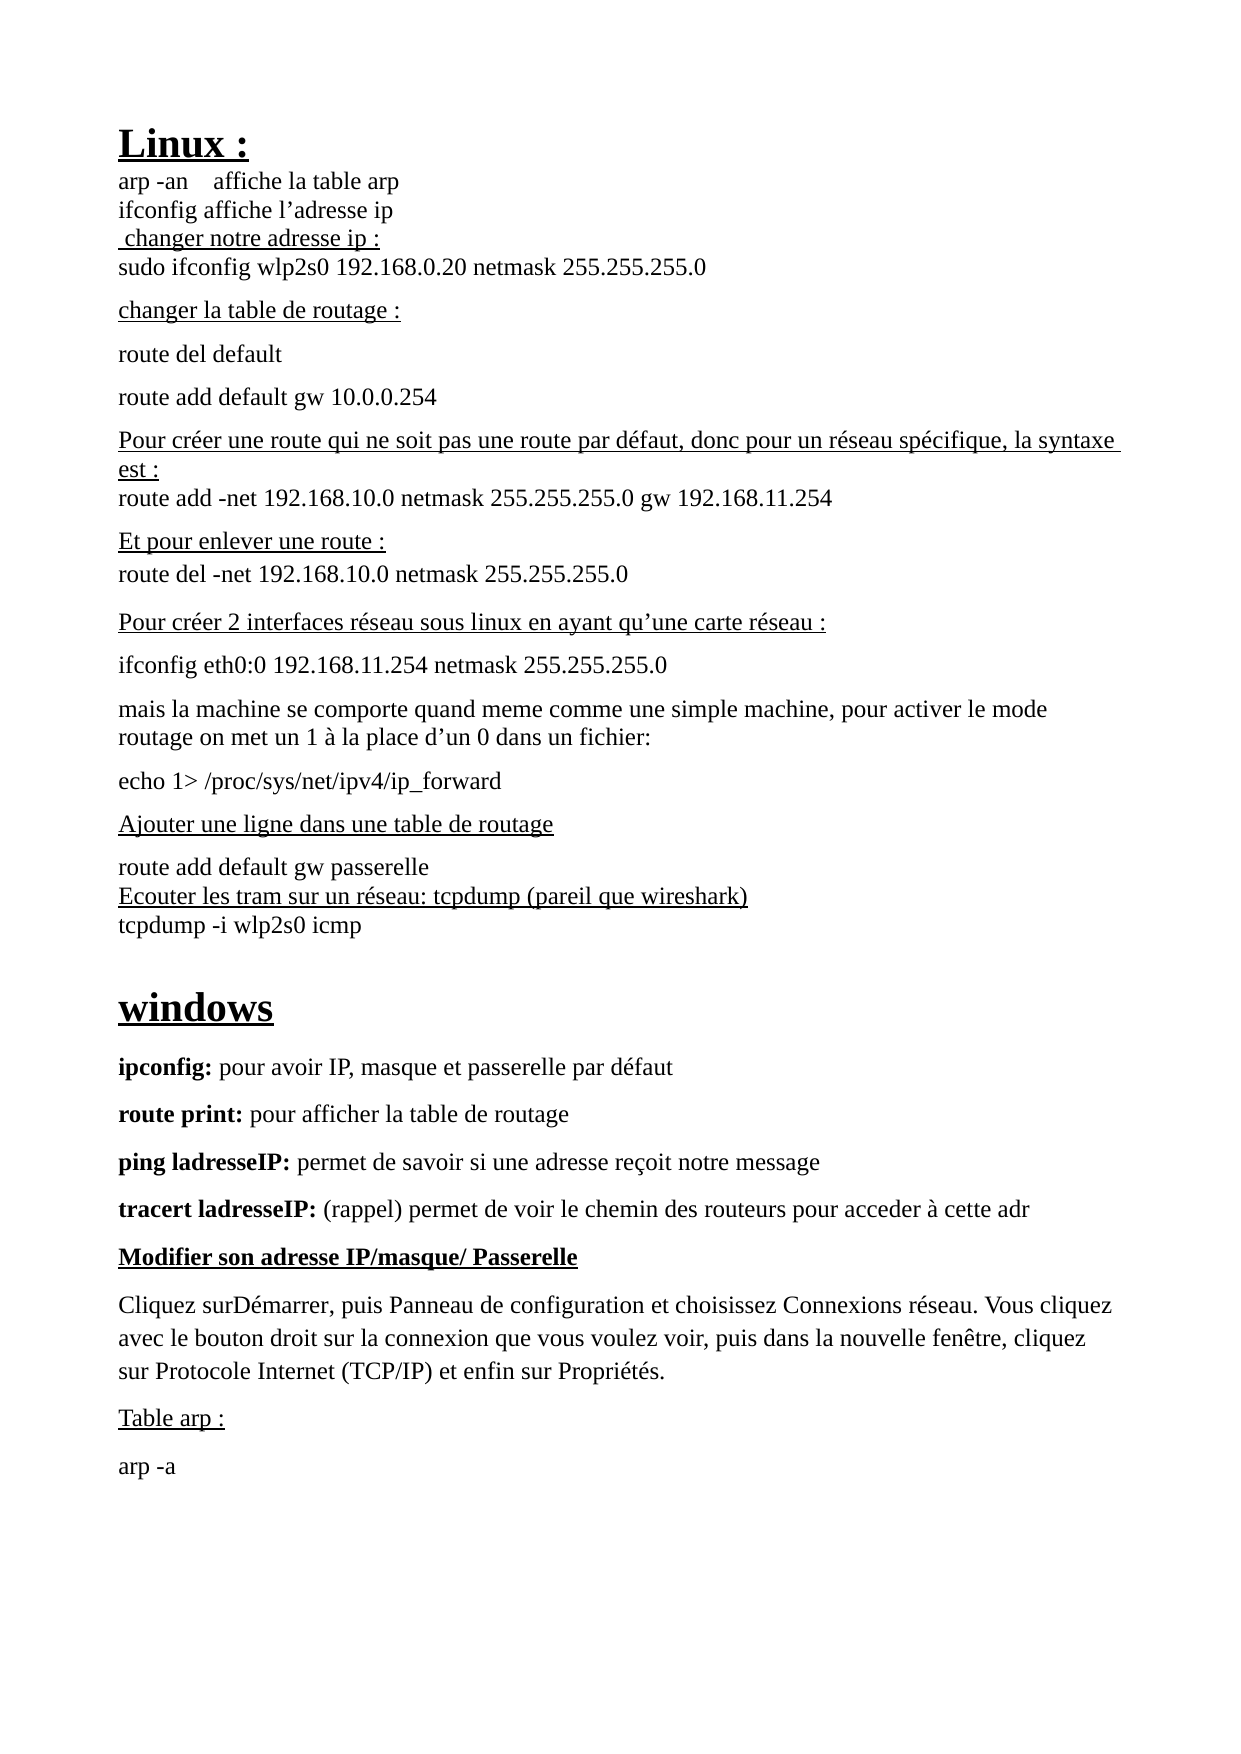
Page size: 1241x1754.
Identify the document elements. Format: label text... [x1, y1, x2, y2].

text ifconfig affiche l’adresse ip [118, 195, 1122, 223]
text changer la table de routage : [118, 296, 1122, 324]
text Et pour enlever une route : route del -net 192.168.10.0 netmask 255.255.255.0 [118, 526, 1122, 588]
text route add default gw 10.0.0.254 [118, 382, 1122, 411]
text Linux : [118, 118, 1122, 166]
text windows [118, 982, 1122, 1030]
text route add default gw passerelle [118, 852, 1122, 881]
text arp -a [118, 1451, 1122, 1480]
text tracert ladresseIP: (rappel) permet de voir le chemin des routeurs pour acceder à cette adr [118, 1194, 1122, 1223]
text Modifier son adresse IP/masque/ Passerelle [118, 1242, 1122, 1271]
text Ecouter les tram sur un réseau: tcpdump (pareil que wireshark) [118, 881, 1122, 910]
text mais la machine se comporte quand meme comme une simple machine, pour activer le mode routage on met un 1 à la place d’un 0 dans un fichier: [118, 694, 1122, 751]
text Ajouter une ligne dans une table de routage [118, 809, 1122, 838]
text ifconfig eth0:0 192.168.11.254 netmask 255.255.255.0 [118, 650, 1122, 679]
text tcpdump -i wlp2s0 icmp [118, 910, 1122, 939]
text changer notre adresse ip : [118, 223, 1122, 252]
text route del default [118, 339, 1122, 368]
text ping ladresseIP: permet de savoir si une adresse reçoit notre message [118, 1147, 1122, 1176]
text route print: pour afficher la table de routage [118, 1099, 1122, 1128]
text Cliquez surDémarrer, puis Panneau de configuration et choisissez Connexions réseau. Vous cliquez avec le bouton droit sur la connexion que vous voulez voir, puis dans la nouvelle fenêtre, cliquez sur Protocole Internet (TCP/IP) et enfin sur Propriétés. [118, 1290, 1122, 1384]
text Pour créer une route qui ne soit pas une route par défaut, donc pour un réseau spécifique, la syntaxe est : route add -net 192.168.10.0 netmask 255.255.255.0 gw 192.168.11.254 [118, 426, 1122, 512]
text Pour créer 2 interfaces réseau sous linux en ayant qu’une carte réseau : [118, 607, 1122, 636]
text echo 1> /proc/sys/net/ipv4/ip_forward [118, 766, 1122, 794]
text Table arp : [118, 1403, 1122, 1432]
text sudo ifconfig wlp2s0 192.168.0.20 netmask 255.255.255.0 [118, 252, 1122, 281]
text ipconfig: pour avoir IP, masque et passerelle par défaut [118, 1052, 1122, 1081]
text arp -an affiche la table arp [118, 166, 1122, 195]
